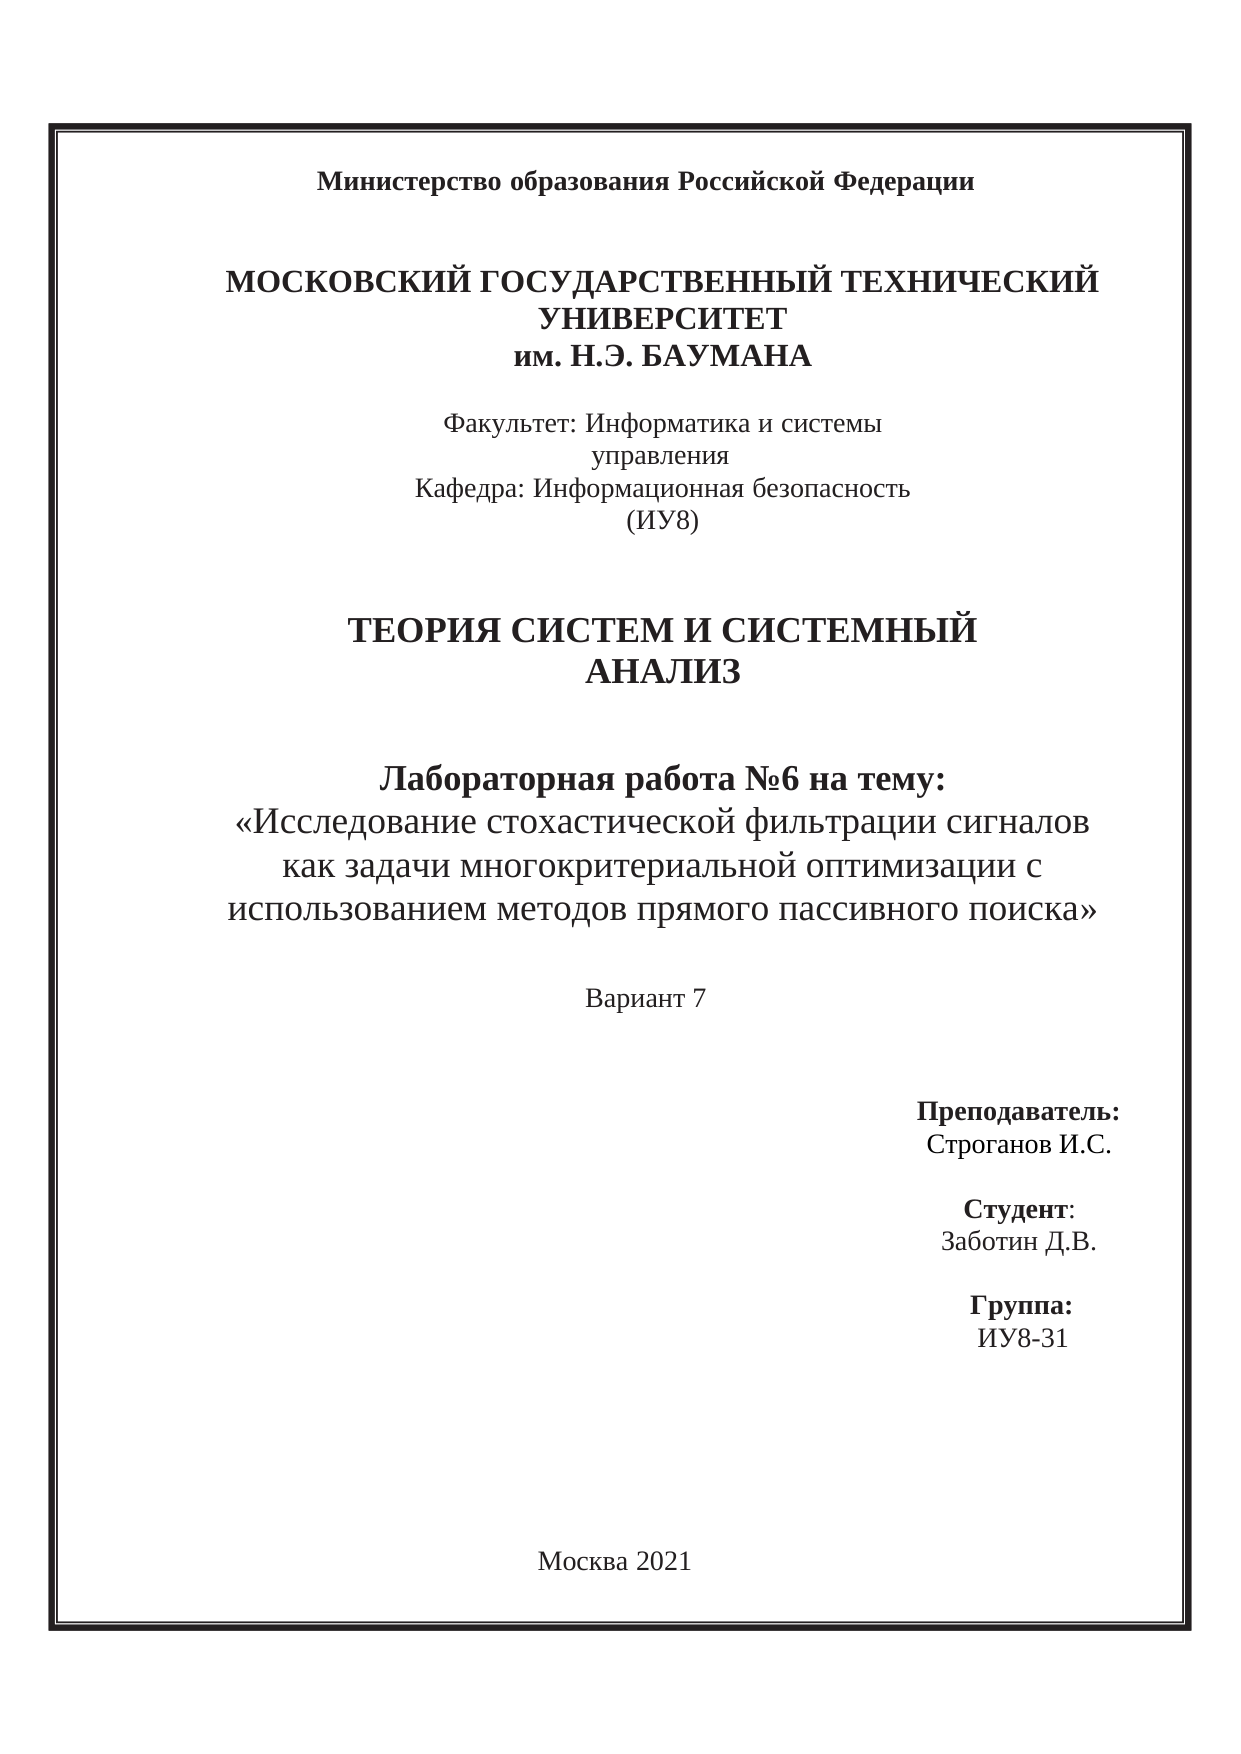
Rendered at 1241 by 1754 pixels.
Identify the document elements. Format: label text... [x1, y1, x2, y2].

text Кафедра: Информационная безопасность (ИУ8) [392, 471, 933, 536]
text Факультет: Информатика и системы управления [392, 406, 933, 471]
text Группа: [892, 1289, 1152, 1321]
text МОСКОВСКИЙ ГОСУДАРСТВЕННЫЙ ТЕХНИЧЕСКИЙ УНИВЕРСИТЕТ [211, 262, 1114, 336]
text Заботин Д.В. [886, 1224, 1152, 1257]
text им. Н.Э. БАУМАНА [211, 337, 1114, 374]
text Студент: [887, 1192, 1152, 1224]
text Министерство образования Российской Федерации [177, 164, 1114, 196]
text «Исследование стохастической фильтрации сигналов как задачи многокритериальной оптимизации с использованием методов прямого пассивного поиска» [211, 799, 1114, 928]
text Москва 2021 [214, 1544, 1016, 1576]
text Вариант 7 [177, 981, 1114, 1013]
text ИУ8-31 [894, 1321, 1152, 1353]
title ТЕОРИЯ СИСТЕМ И СИСТЕМНЫЙ АНАЛИЗ [326, 608, 1000, 692]
title Лабораторная работа №6 на тему: [212, 757, 1114, 799]
text Строганов И.С. [887, 1127, 1152, 1159]
text Преподаватель: [886, 1095, 1152, 1127]
